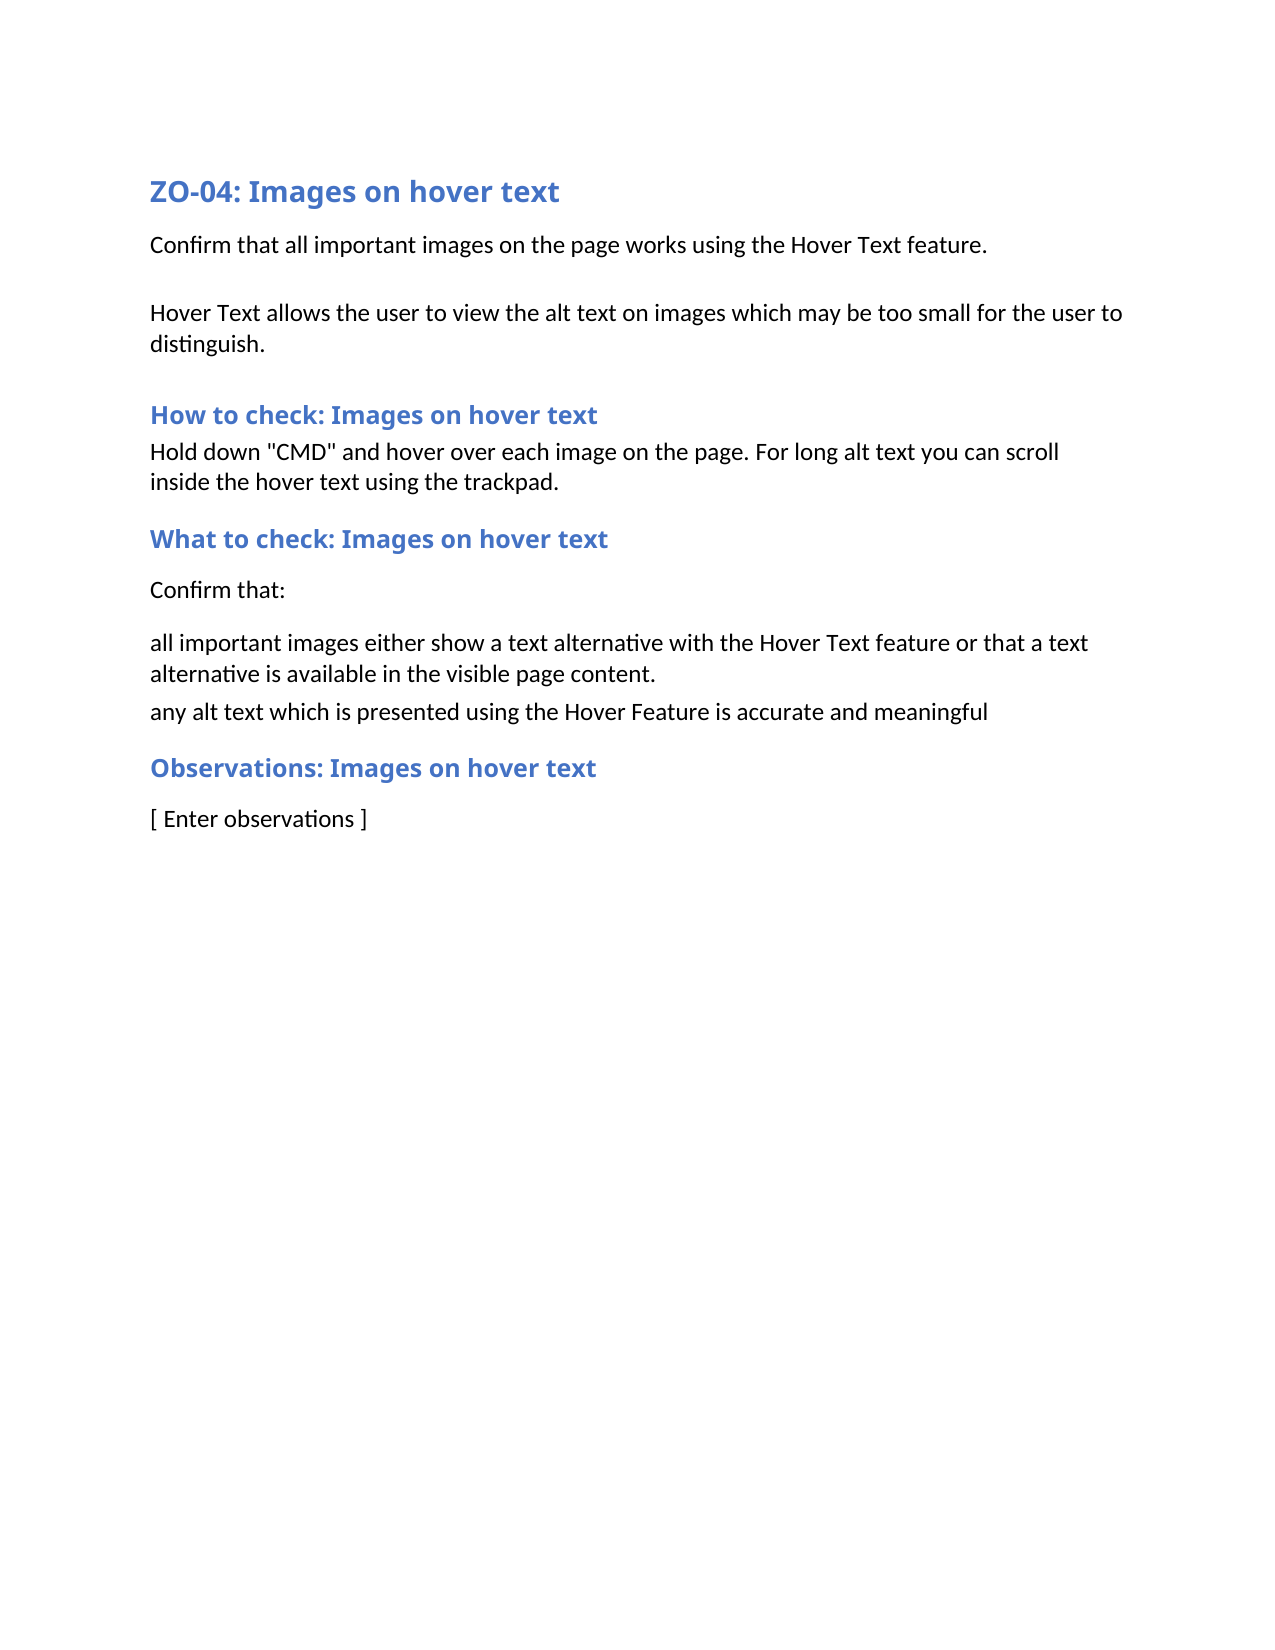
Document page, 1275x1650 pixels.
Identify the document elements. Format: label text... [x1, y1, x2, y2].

text Confirm that: [150, 574, 1125, 605]
text Hold down "CMD" and hover over each image on the page. For long alt text you can scroll inside the hover text using the trackpad. [150, 436, 1125, 497]
text Hover Text allows the user to view the alt text on images which may be too small for the user to distinguish. [150, 297, 1125, 358]
subtitle Observations: Images on hover text [150, 751, 1125, 785]
subtitle What to check: Images on hover text [150, 521, 1125, 555]
subtitle How to check: Images on hover text [150, 398, 1125, 432]
text [ Enter observations ] [150, 804, 1125, 834]
text Confirm that all important images on the page works using the Hover Text feature. [150, 229, 1125, 260]
text all important images either show a text alternative with the Hover Text feature or that a text alternative is available in the visible page content. [150, 627, 1125, 688]
text any alt text which is presented using the Hover Feature is accurate and meaningful [150, 696, 1125, 726]
subtitle ZO-04: Images on hover text [150, 171, 1125, 211]
